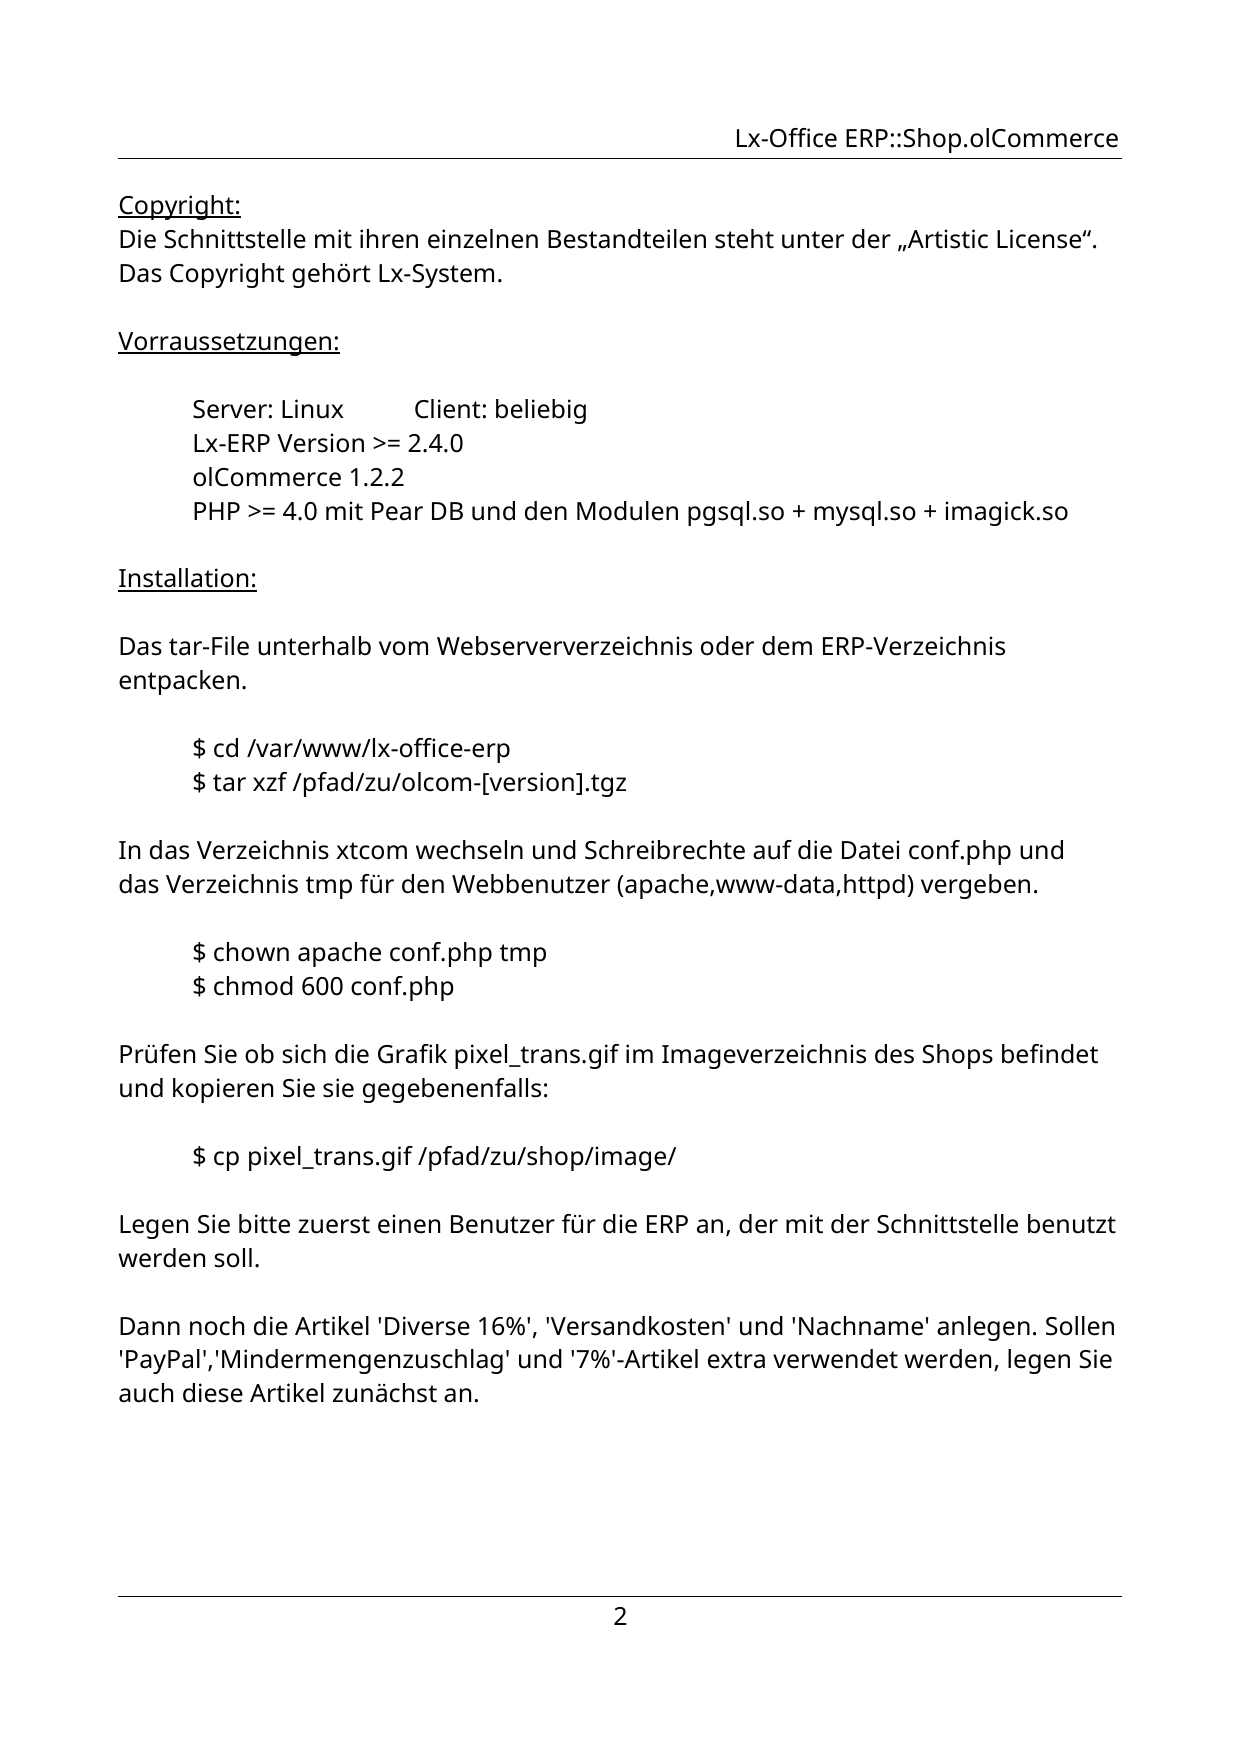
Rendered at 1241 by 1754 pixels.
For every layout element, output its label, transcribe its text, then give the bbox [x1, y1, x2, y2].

text Prüfen Sie ob sich die Grafik pixel_trans.gif im Imageverzeichnis des Shops befindet und kopieren Sie sie gegebenenfalls: [118, 1036, 1122, 1104]
text $ tar xzf /pfad/zu/olcom-[version].tgz [118, 765, 1122, 799]
text PHP >= 4.0 mit Pear DB und den Modulen pgsql.so + mysql.so + imagick.so [118, 493, 1122, 527]
text Server: Linux Client: beliebig [118, 391, 1122, 425]
text Vorraussetzungen: [118, 323, 1122, 357]
text Installation: [118, 561, 1122, 595]
text $ chown apache conf.php tmp [118, 934, 1122, 968]
text das Verzeichnis tmp für den Webbenutzer (apache,www-data,httpd) vergeben. [118, 867, 1122, 901]
text Die Schnittstelle mit ihren einzelnen Bestandteilen steht unter der „Artistic License“. Das Copyright gehört Lx-System. [118, 221, 1122, 289]
text Das tar-File unterhalb vom Webserververzeichnis oder dem ERP-Verzeichnis entpacken. [118, 629, 1122, 697]
text $ cp pixel_trans.gif /pfad/zu/shop/image/ [118, 1138, 1122, 1172]
text Lx-ERP Version >= 2.4.0 [118, 425, 1122, 459]
text $ chmod 600 conf.php [118, 968, 1122, 1002]
text olCommerce 1.2.2 [118, 459, 1122, 493]
text In das Verzeichnis xtcom wechseln und Schreibrechte auf die Datei conf.php und [118, 833, 1122, 867]
text $ cd /var/www/lx-office-erp [118, 731, 1122, 765]
text Copyright: [118, 187, 1122, 221]
text Legen Sie bitte zuerst einen Benutzer für die ERP an, der mit der Schnittstelle benutzt werden soll. [118, 1206, 1122, 1274]
text Dann noch die Artikel 'Diverse 16%', 'Versandkosten' und 'Nachname' anlegen. Sollen 'PayPal','Mindermengenzuschlag' und '7%'-Artikel extra verwendet werden, legen Sie auch diese Artikel zunächst an. [118, 1308, 1122, 1410]
